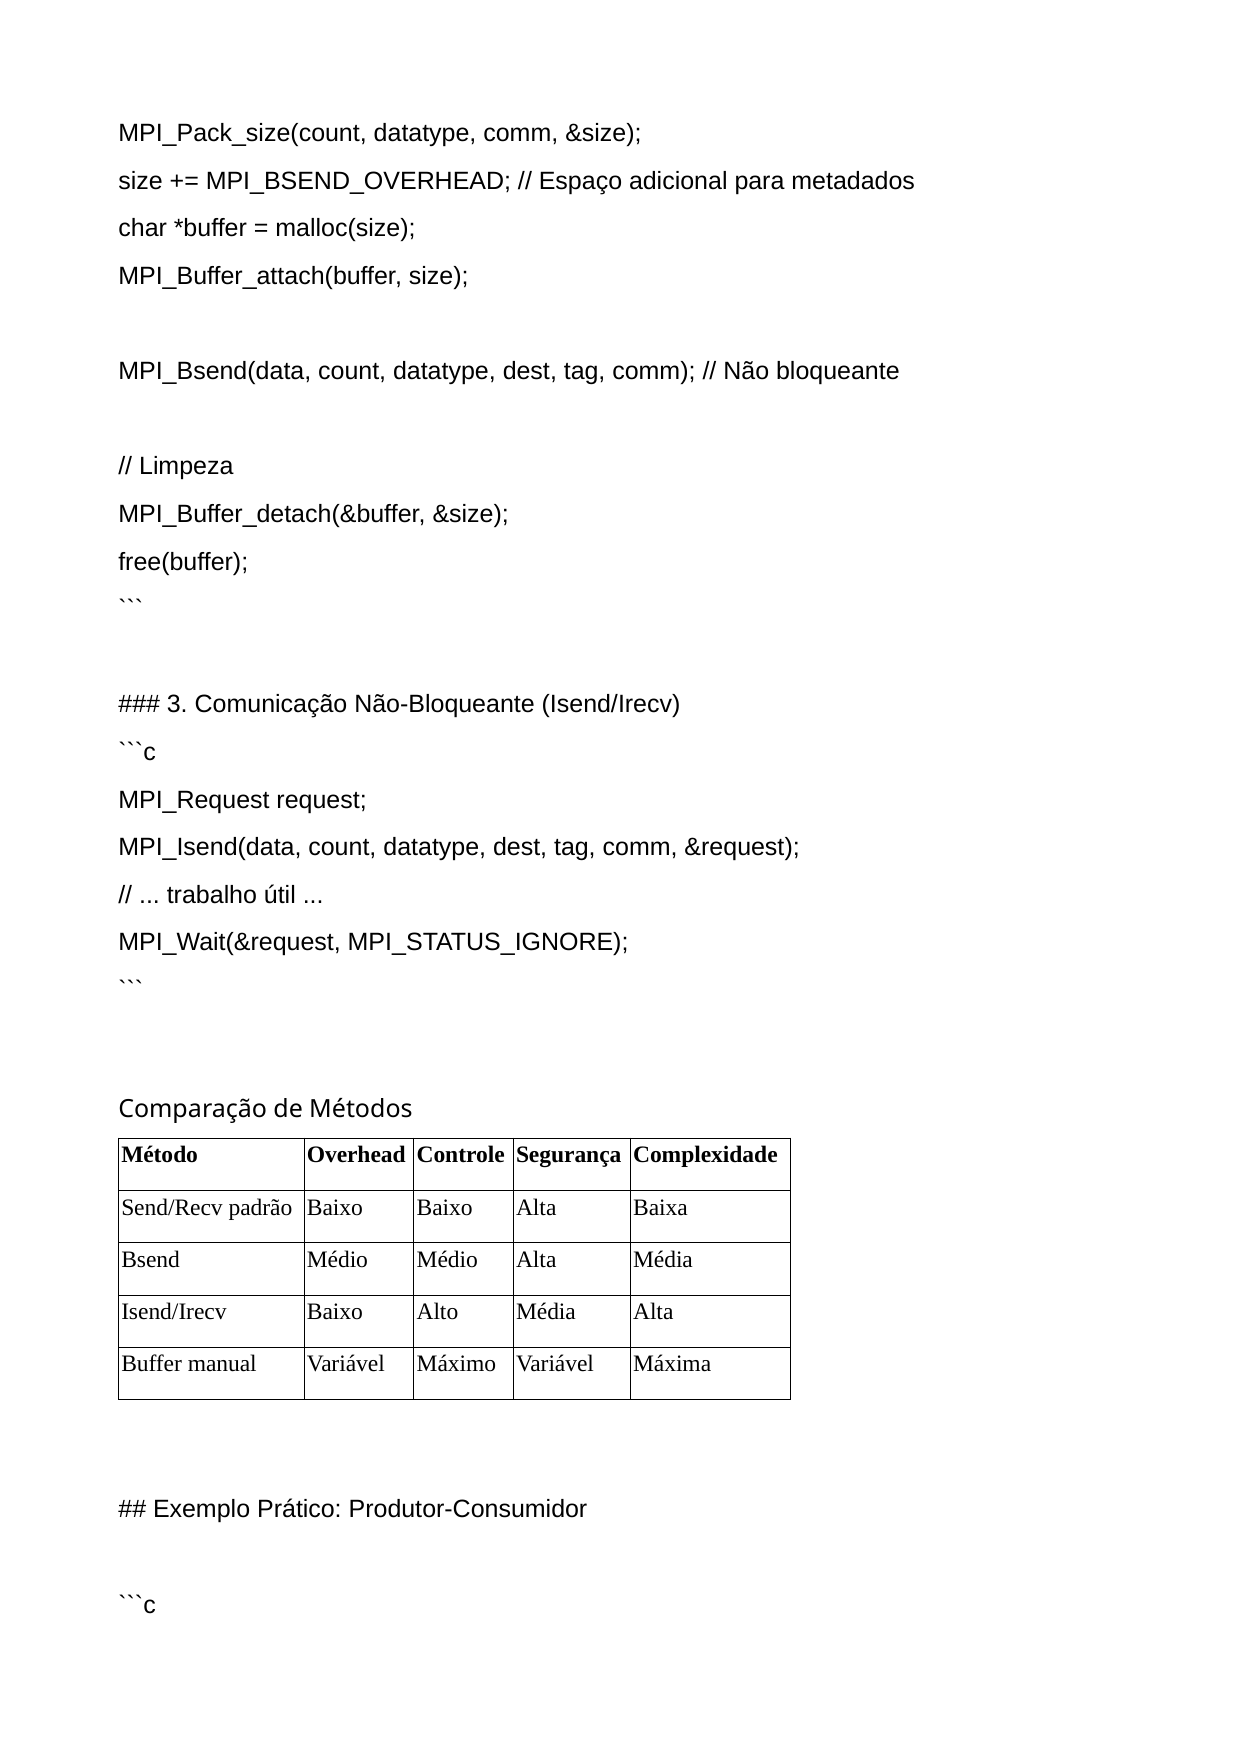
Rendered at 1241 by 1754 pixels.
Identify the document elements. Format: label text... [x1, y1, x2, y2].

table_cell Alto [414, 1296, 513, 1347]
text free(buffer); [118, 547, 1122, 575]
table_cell Média [514, 1296, 630, 1347]
table_cell Alta [631, 1296, 790, 1347]
table_cell Médio [305, 1243, 413, 1294]
table_cell Baixa [631, 1191, 790, 1242]
text // ... trabalho útil ... [118, 880, 1122, 908]
text MPI_Buffer_attach(buffer, size); [118, 261, 1122, 290]
text MPI_Isend(data, count, datatype, dest, tag, comm, &request); [118, 832, 1122, 861]
text ``` [118, 594, 1122, 623]
text ```c [118, 1589, 1122, 1618]
table_header Controle [414, 1139, 513, 1190]
table_cell Máximo [414, 1348, 513, 1399]
table_cell Bsend [119, 1243, 304, 1294]
table_cell Máxima [631, 1348, 790, 1399]
table_cell Baixo [305, 1191, 413, 1242]
table_cell Baixo [305, 1296, 413, 1347]
table_cell Média [631, 1243, 790, 1294]
text ## Exemplo Prático: Produtor-Consumidor [118, 1494, 1122, 1523]
table_cell Variável [514, 1348, 630, 1399]
text ### 3. Comunicação Não-Bloqueante (Isend/Irecv) [118, 689, 1122, 718]
text MPI_Bsend(data, count, datatype, dest, tag, comm); // Não bloqueante [118, 356, 1122, 385]
table_cell Alta [514, 1191, 630, 1242]
table_cell Médio [414, 1243, 513, 1294]
text MPI_Pack_size(count, datatype, comm, &size); [118, 118, 1122, 147]
text MPI_Buffer_detach(&buffer, &size); [118, 499, 1122, 528]
text MPI_Request request; [118, 784, 1122, 813]
table_header Complexidade [631, 1139, 790, 1190]
subtitle Comparação de Métodos [118, 1091, 1122, 1125]
table_cell Alta [514, 1243, 630, 1294]
table_header Segurança [514, 1139, 630, 1190]
text // Limpeza [118, 451, 1122, 480]
text ```c [118, 737, 1122, 766]
text char *buffer = malloc(size); [118, 213, 1122, 242]
table_cell Variável [305, 1348, 413, 1399]
text MPI_Wait(&request, MPI_STATUS_IGNORE); [118, 927, 1122, 956]
table_cell Buffer manual [119, 1348, 304, 1399]
table_cell Baixo [414, 1191, 513, 1242]
table_cell Isend/Irecv [119, 1296, 304, 1347]
table_header Overhead [305, 1139, 413, 1190]
text size += MPI_BSEND_OVERHEAD; // Espaço adicional para metadados [118, 166, 1122, 194]
table_header Método [119, 1139, 304, 1190]
table_cell Send/Recv padrão [119, 1191, 304, 1242]
text ``` [118, 975, 1122, 1004]
